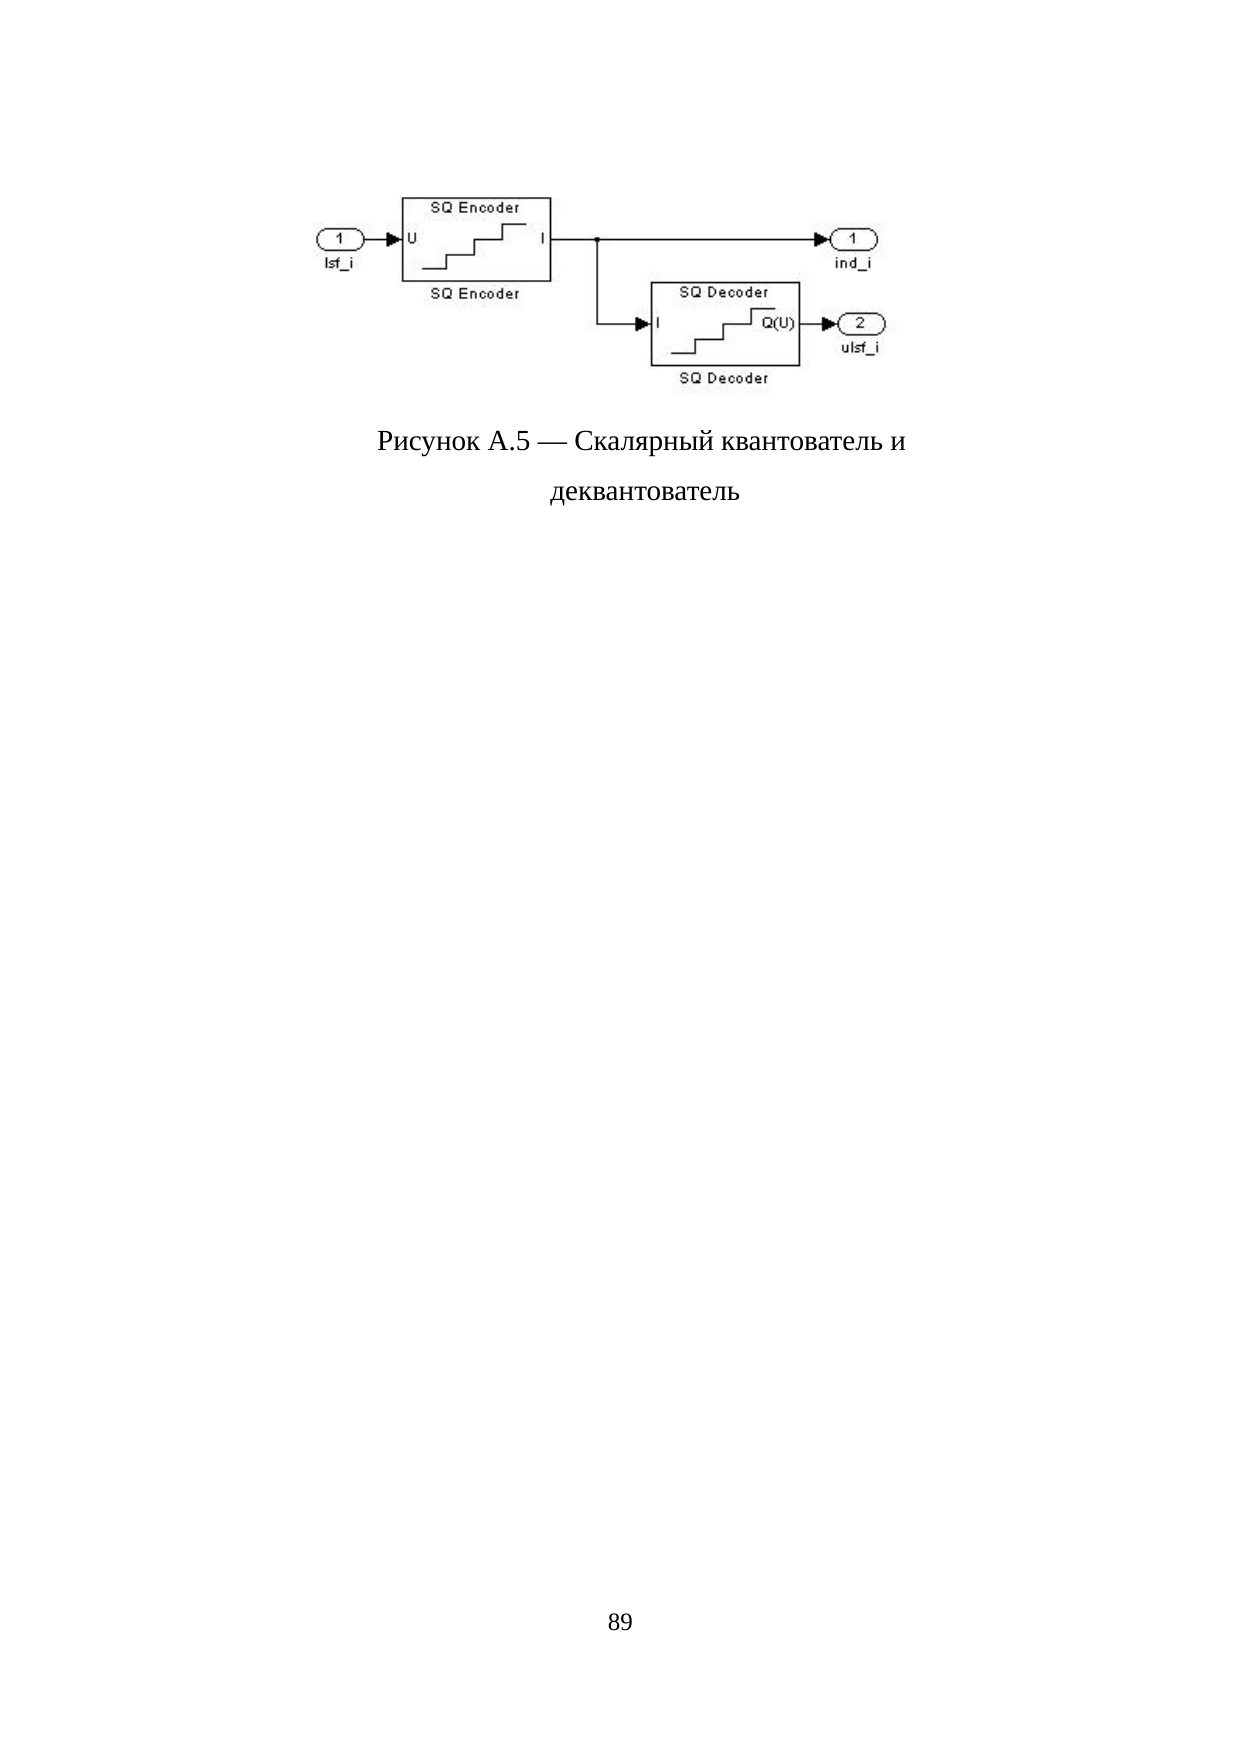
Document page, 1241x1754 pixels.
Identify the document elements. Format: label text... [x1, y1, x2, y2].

text деквантователь [118, 473, 1122, 507]
text Рисунок А.5 — Скалярный квантователь и [118, 168, 1122, 457]
picture [312, 173, 928, 405]
